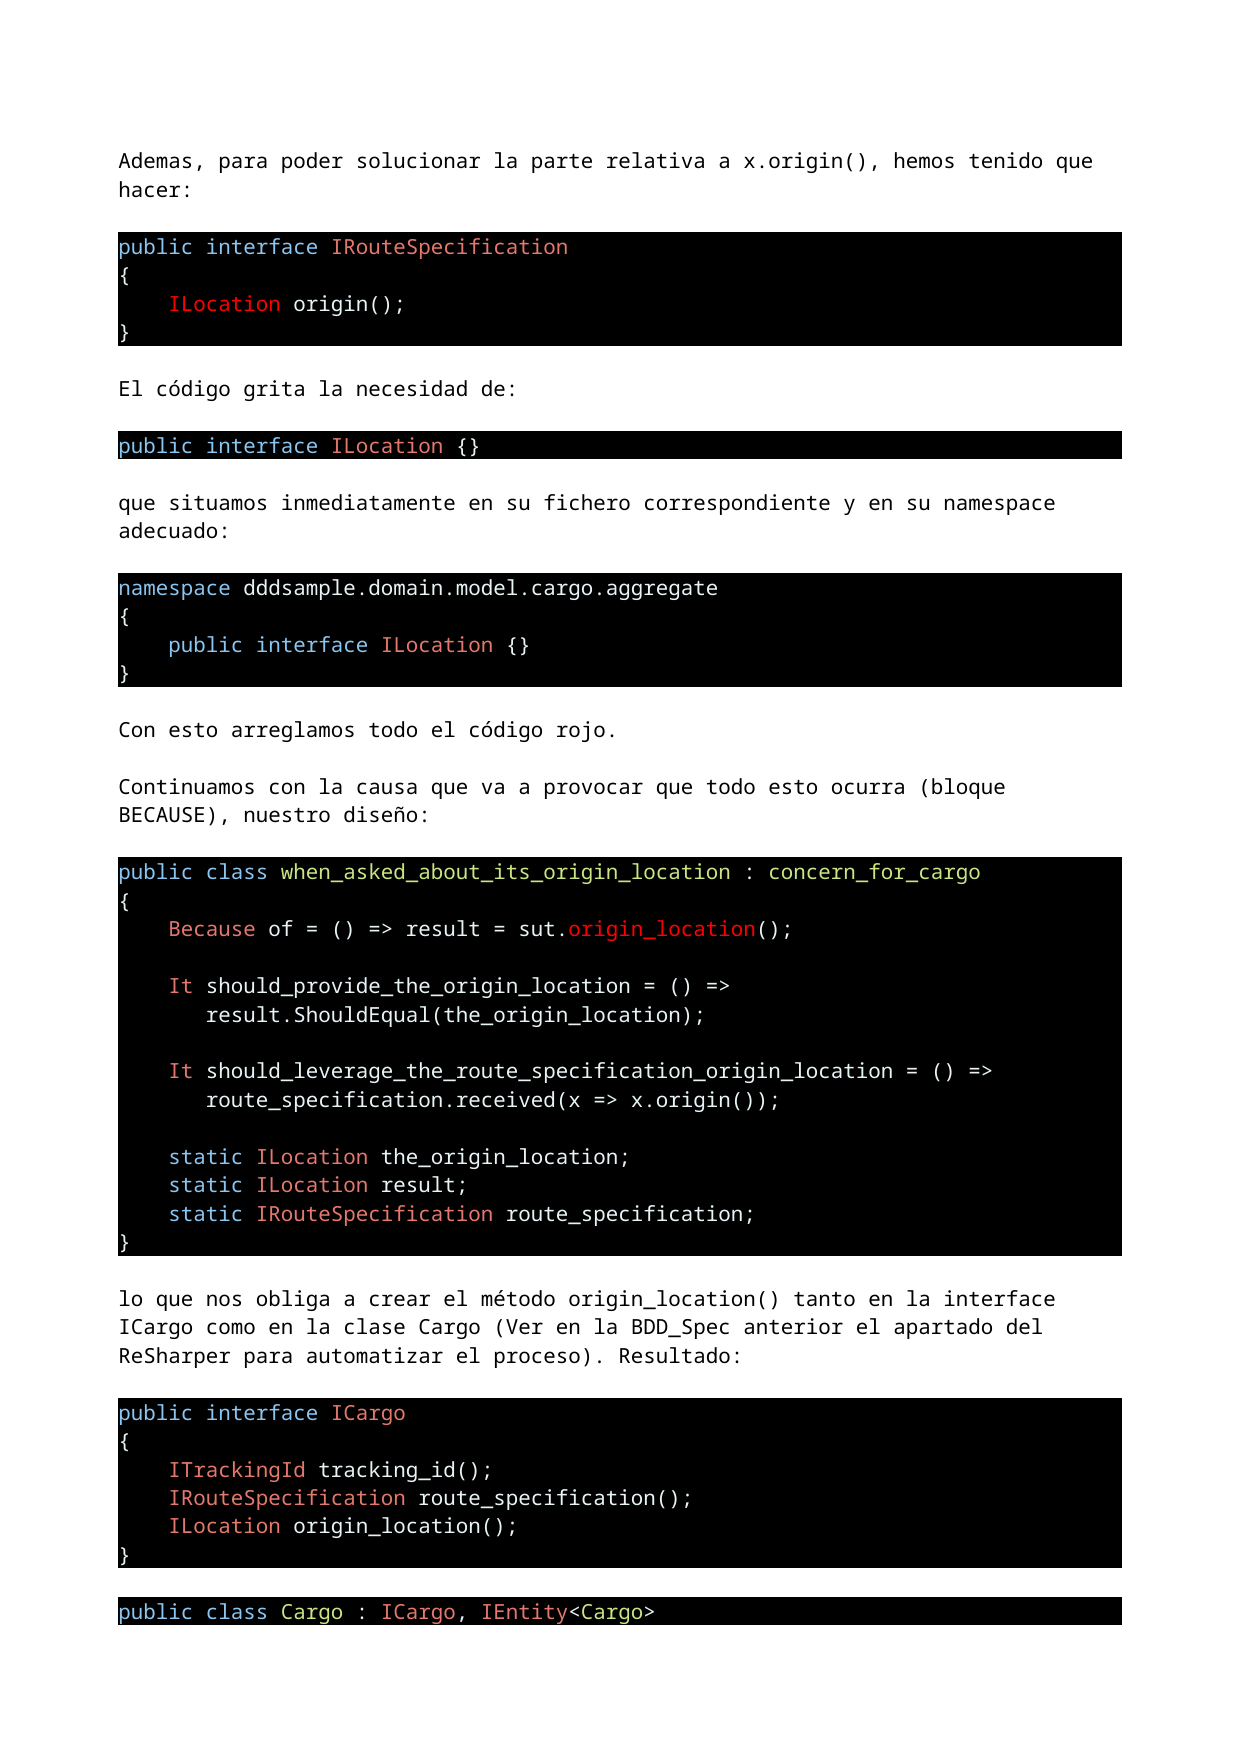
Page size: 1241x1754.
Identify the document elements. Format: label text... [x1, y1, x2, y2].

text Ademas, para poder solucionar la parte relativa a x.origin(), hemos tenido que hacer: [118, 147, 1122, 203]
text public class when_asked_about_its_origin_location : concern_for_cargo [118, 857, 1122, 886]
text namespace dddsample.domain.model.cargo.aggregate [118, 573, 1122, 602]
text } [118, 1227, 1122, 1256]
text ITrackingId tracking_id(); [118, 1455, 1122, 1483]
text public interface IRouteSpecification [118, 232, 1122, 260]
text lo que nos obliga a crear el método origin_location() tanto en la interface ICargo como en la clase Cargo (Ver en la BDD_Spec anterior el apartado del ReSharper para automatizar el proceso). Resultado: [118, 1284, 1122, 1369]
text IRouteSpecification route_specification(); [118, 1483, 1122, 1512]
text { [118, 1426, 1122, 1455]
text It should_provide_the_origin_location = () => [118, 971, 1122, 1000]
text Continuamos con la causa que va a provocar que todo esto ocurra (bloque BECAUSE), nuestro diseño: [118, 772, 1122, 829]
text ILocation origin(); [118, 289, 1122, 317]
text It should_leverage_the_route_specification_origin_location = () => [118, 1057, 1122, 1085]
text } [118, 317, 1122, 346]
text { [118, 260, 1122, 289]
text result.ShouldEqual(the_origin_location); [118, 1000, 1122, 1028]
text static IRouteSpecification route_specification; [118, 1199, 1122, 1227]
text Con esto arreglamos todo el código rojo. [118, 715, 1122, 744]
text { [118, 602, 1122, 630]
text que situamos inmediatamente en su fichero correspondiente y en su namespace adecuado: [118, 488, 1122, 545]
text { [118, 886, 1122, 914]
text static ILocation result; [118, 1170, 1122, 1199]
text public interface ICargo [118, 1398, 1122, 1426]
text Because of = () => result = sut.origin_location(); [118, 914, 1122, 943]
text public interface ILocation {} [118, 431, 1122, 459]
text } [118, 658, 1122, 687]
text static ILocation the_origin_location; [118, 1142, 1122, 1170]
text El código grita la necesidad de: [118, 374, 1122, 402]
text } [118, 1540, 1122, 1568]
text ILocation origin_location(); [118, 1512, 1122, 1540]
text route_specification.received(x => x.origin()); [118, 1085, 1122, 1113]
text public interface ILocation {} [118, 630, 1122, 658]
text public class Cargo : ICargo, IEntity<Cargo> [118, 1597, 1122, 1625]
